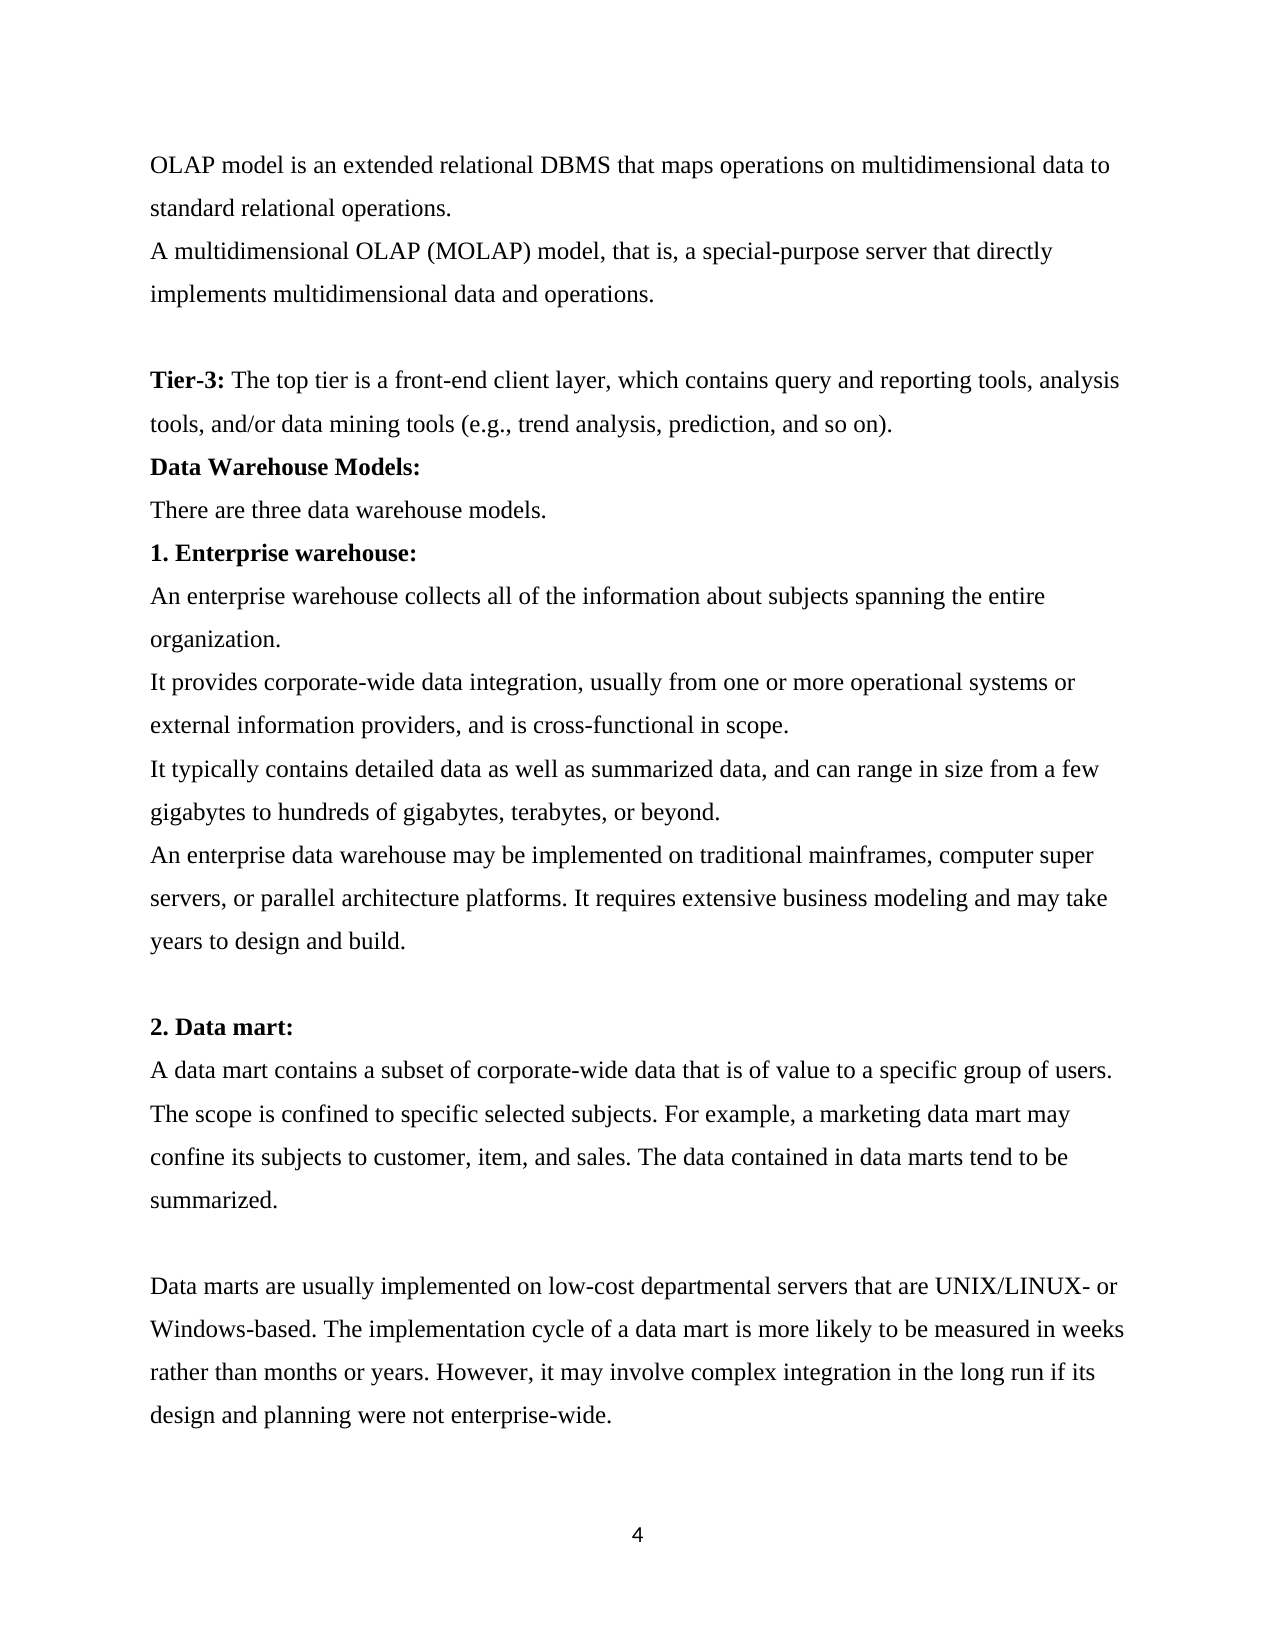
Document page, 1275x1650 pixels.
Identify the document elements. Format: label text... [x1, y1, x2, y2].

text Tier-3: The top tier is a front-end client layer, which contains query and reporting tools, analysis tools, and/or data mining tools (e.g., trend analysis, prediction, and so on). [150, 366, 1125, 437]
text A data mart contains a subset of corporate-wide data that is of value to a specific group of users. The scope is confined to specific selected subjects. For example, a marketing data mart may confine its subjects to customer, item, and sales. The data contained in data marts tend to be summarized. [150, 1056, 1125, 1214]
text It provides corporate-wide data integration, usually from one or more operational systems or external information providers, and is cross-functional in scope. [150, 667, 1125, 739]
text A multidimensional OLAP (MOLAP) model, that is, a special-purpose server that directly implements multidimensional data and operations. [150, 236, 1125, 308]
text OLAP model is an extended relational DBMS that maps operations on multidimensional data to standard relational operations. [150, 150, 1125, 222]
text It typically contains detailed data as well as summarized data, and can range in size from a few gigabytes to hundreds of gigabytes, terabytes, or beyond. [150, 754, 1125, 826]
text An enterprise warehouse collects all of the information about subjects spanning the entire organization. [150, 581, 1125, 653]
text Data marts are usually implemented on low-cost departmental servers that are UNIX/LINUX- or Windows-based. The implementation cycle of a data mart is more likely to be measured in weeks rather than months or years. However, it may involve complex integration in the long run if its design and planning were not enterprise-wide. [150, 1271, 1125, 1429]
text There are three data warehouse models. [150, 495, 1125, 524]
text 2. Data mart: [150, 1012, 1125, 1041]
text Data Warehouse Models: [150, 452, 1125, 481]
text An enterprise data warehouse may be implemented on traditional mainframes, computer super servers, or parallel architecture platforms. It requires extensive business modeling and may take years to design and build. [150, 840, 1125, 955]
text 1. Enterprise warehouse: [150, 538, 1125, 567]
